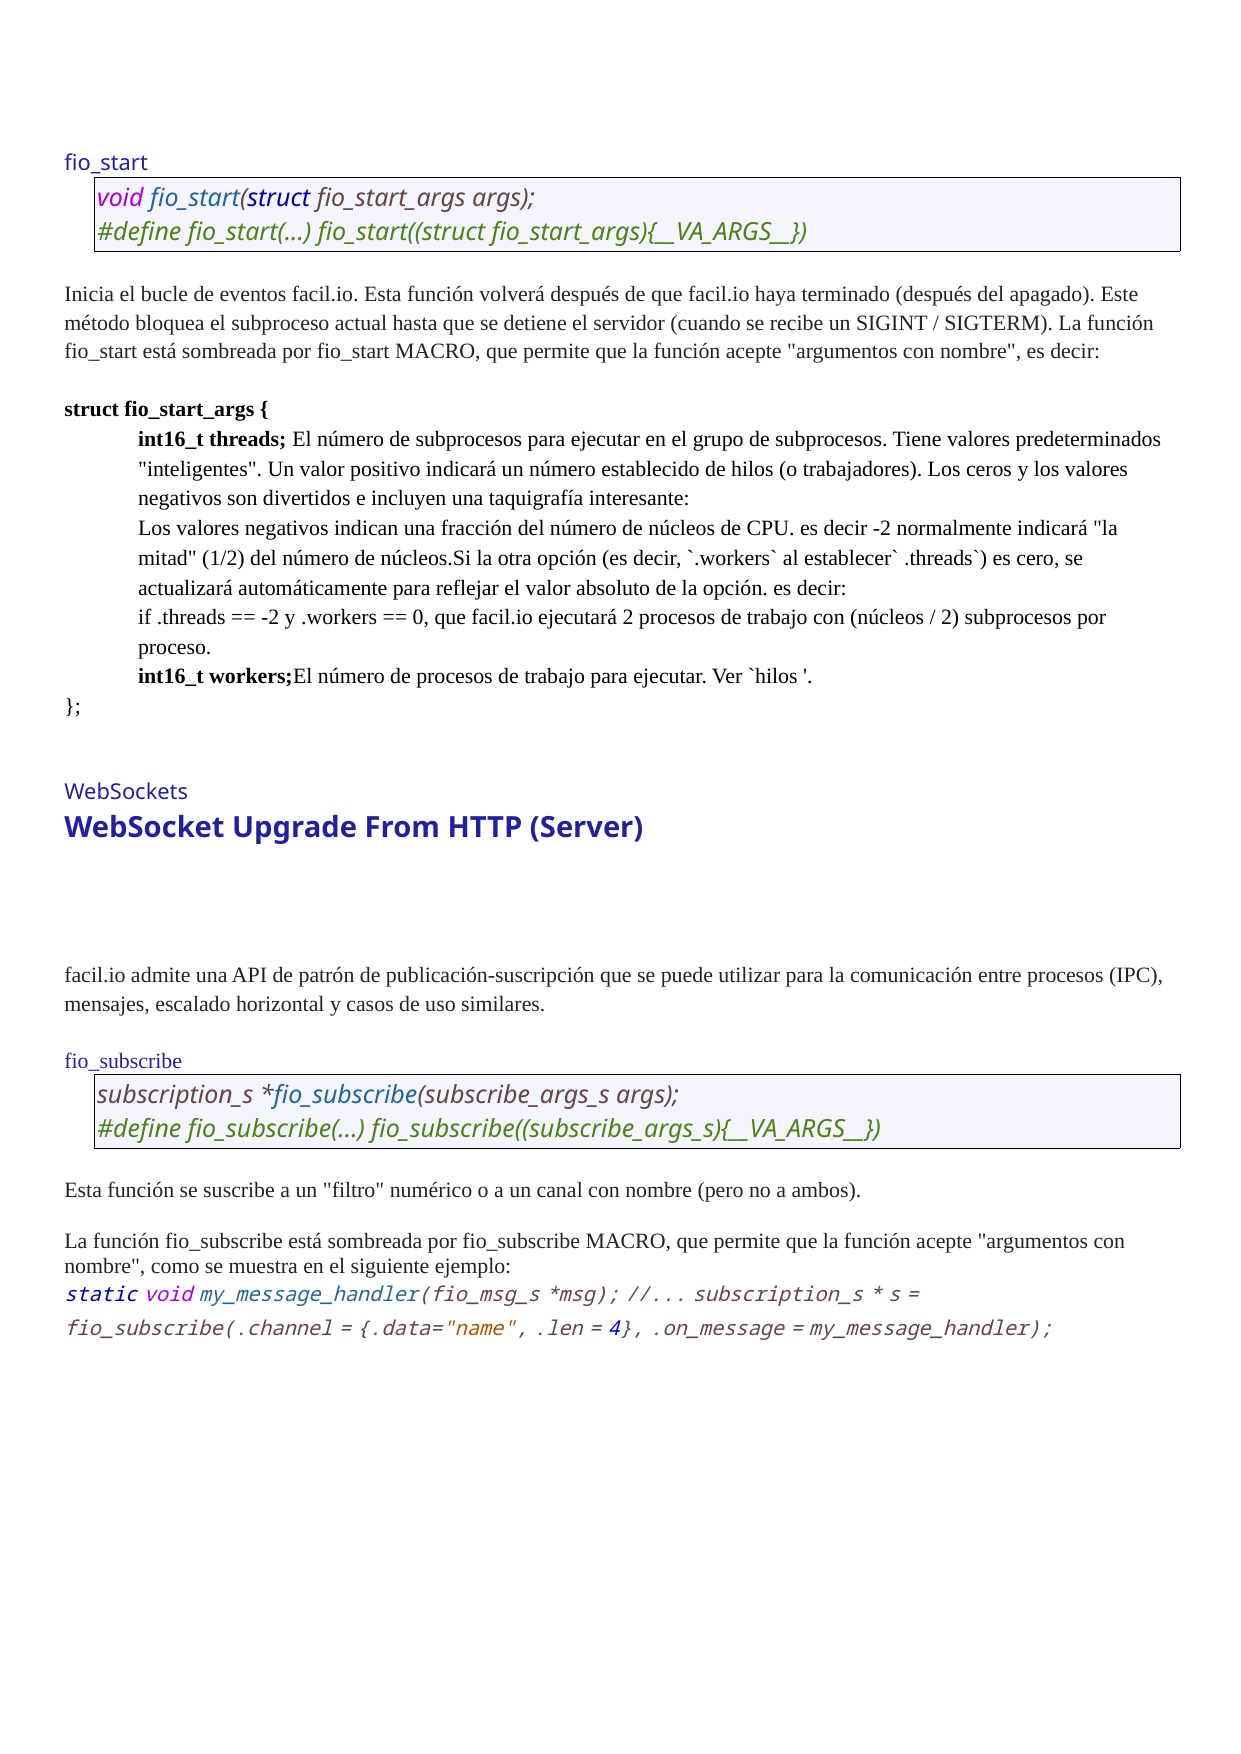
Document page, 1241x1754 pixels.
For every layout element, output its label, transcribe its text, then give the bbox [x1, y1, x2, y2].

text #define fio_subscribe(...) fio_subscribe((subscribe_args_s){__VA_ARGS__}) [95, 1108, 1180, 1148]
text void fio_start(struct fio_start_args args); [95, 178, 1180, 211]
text #define fio_start(...) fio_start((struct fio_start_args){__VA_ARGS__}) [95, 211, 1180, 251]
subtitle fio_subscribe [64, 1048, 1180, 1074]
text int16_t workers;El número de procesos de trabajo para ejecutar. Ver `hilos '. [64, 659, 1180, 689]
text La función fio_subscribe está sombreada por fio_subscribe MACRO, que permite que la función acepte "argumentos con nombre", como se muestra en el siguiente ejemplo: [64, 1228, 1180, 1278]
text Los valores negativos indican una fracción del número de núcleos de CPU. es decir -2 normalmente indicará "la mitad" (1/2) del número de núcleos.Si la otra opción (es decir, `.workers` al establecer` .threads`) es cero, se actualizará automáticamente para reflejar el valor absoluto de la opción. es decir: [64, 511, 1180, 600]
subtitle WebSockets [64, 776, 1180, 806]
subtitle fio_start [64, 147, 1180, 177]
text int16_t threads; El número de subprocesos para ejecutar en el grupo de subprocesos. Tiene valores predeterminados "inteligentes". Un valor positivo indicará un número establecido de hilos (o trabajadores). Los ceros y los valores negativos son divertidos e incluyen una taquigrafía interesante: [64, 422, 1180, 511]
text Esta función se suscribe a un "filtro" numérico o a un canal con nombre (pero no a ambos). [64, 1177, 1180, 1203]
text }; [64, 689, 1180, 718]
text subscription_s *fio_subscribe(subscribe_args_s args); [95, 1075, 1180, 1108]
text facil.io admite una API de patrón de publicación-suscripción que se puede utilizar para la comunicación entre procesos (IPC), mensajes, escalado horizontal y casos de uso similares. [64, 933, 1180, 1016]
text static void my_message_handler(fio_msg_s *msg); //... subscription_s * s = fio_subscribe(.channel = {.data="name", .len = 4}, .on_message = my_message_handler); [64, 1278, 1180, 1374]
text struct fio_start_args { [64, 396, 1180, 422]
subtitle WebSocket Upgrade From HTTP (Server) [64, 806, 1180, 846]
text if .threads == -2 y .workers == 0, que facil.io ejecutará 2 procesos de trabajo con (núcleos / 2) subprocesos por proceso. [64, 600, 1180, 659]
text Inicia el bucle de eventos facil.io. Esta función volverá después de que facil.io haya terminado (después del apagado). Este método bloquea el subproceso actual hasta que se detiene el servidor (cuando se recibe un SIGINT / SIGTERM). La función fio_start está sombreada por fio_start MACRO, que permite que la función acepte "argumentos con nombre", es decir: [64, 281, 1180, 364]
